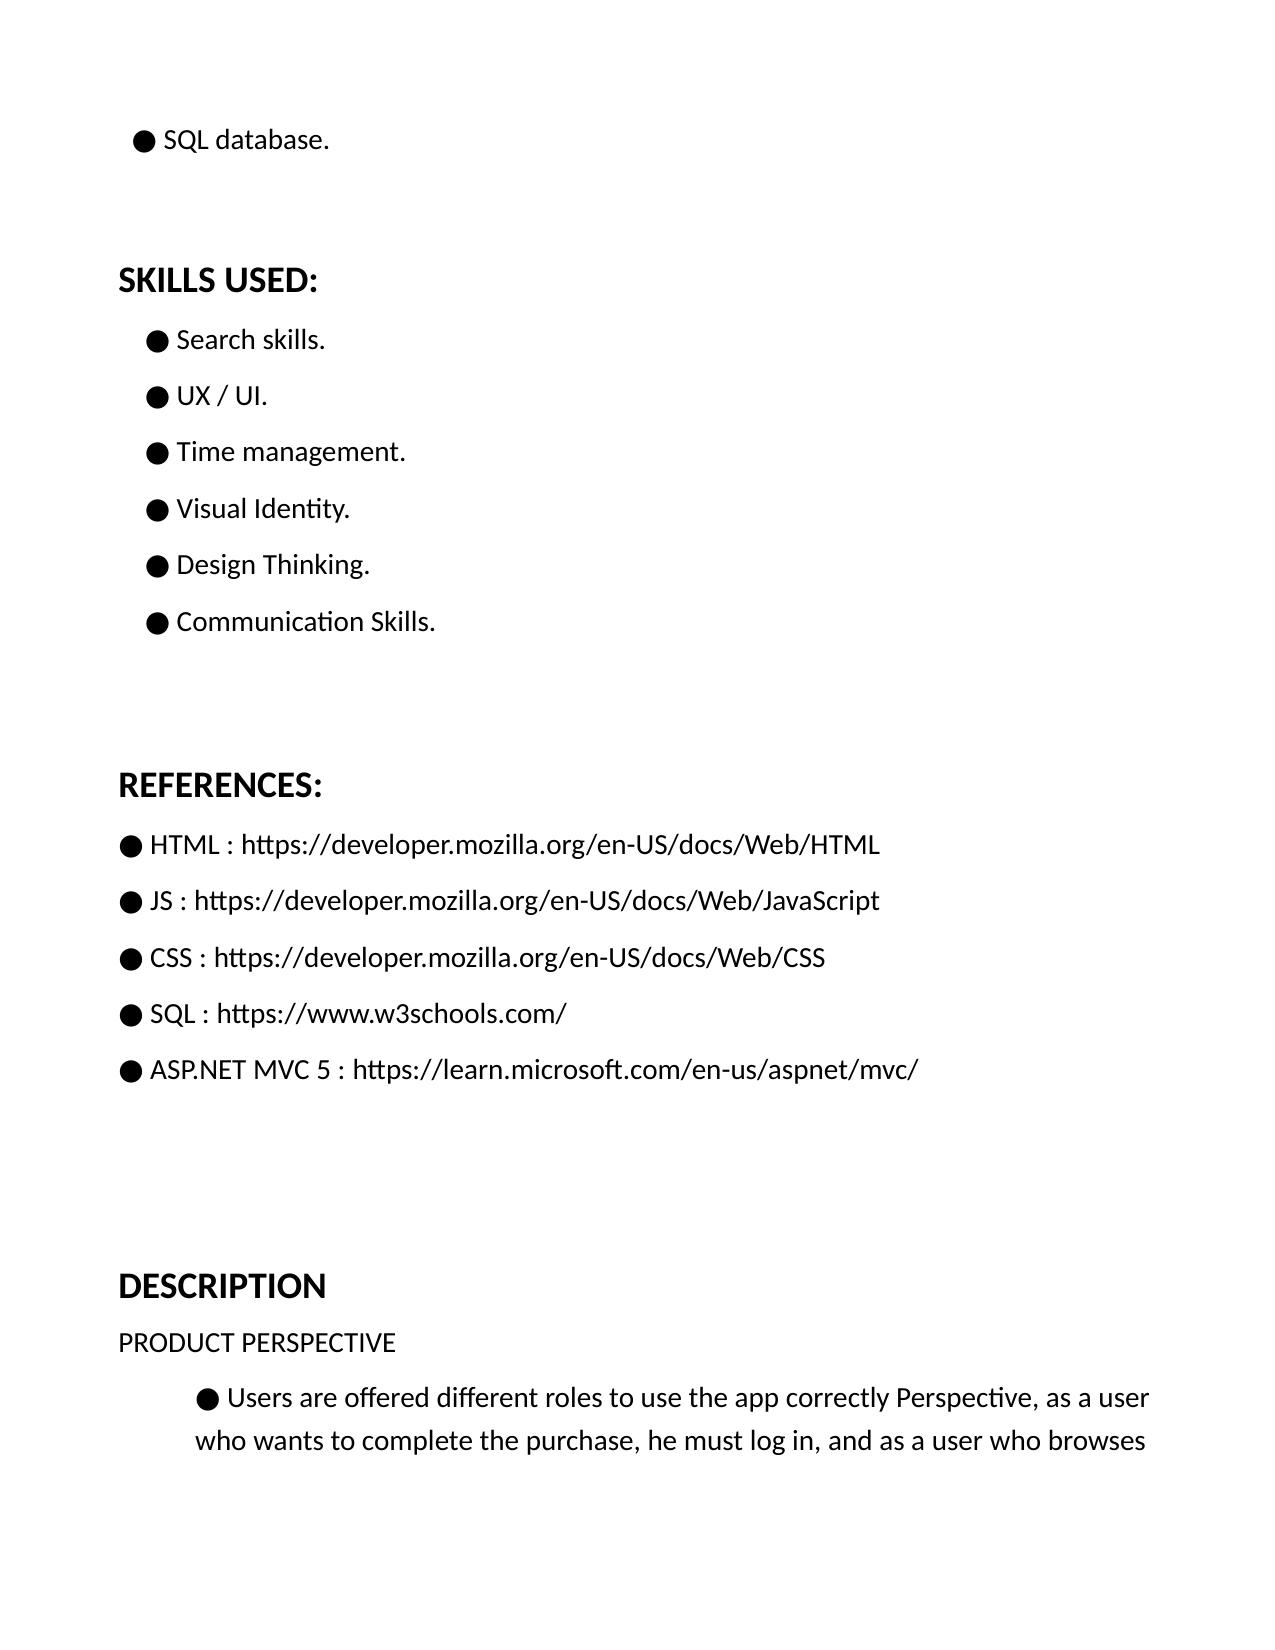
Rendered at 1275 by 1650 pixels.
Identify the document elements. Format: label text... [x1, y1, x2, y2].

text ● Visual Identity. [118, 487, 1157, 527]
text ● Search skills. [118, 318, 1157, 358]
text ● ASP.NET MVC 5 : https://learn.microsoft.com/en-us/aspnet/mvc/ [118, 1049, 1157, 1088]
text ● UX / UI. [118, 374, 1157, 414]
text ● Users are offered different roles to use the app correctly Perspective, as a user who wants to complete the purchase, he must log in, and as a user who browses [195, 1377, 1157, 1457]
text ● Communication Skills. [118, 600, 1157, 639]
text ● CSS : https://developer.mozilla.org/en-US/docs/Web/CSS [118, 936, 1157, 976]
text ● JS : https://developer.mozilla.org/en-US/docs/Web/JavaScript [118, 879, 1157, 919]
text ● SQL : https://www.w3schools.com/ [118, 992, 1157, 1032]
text SKILLS USED: [118, 256, 1157, 301]
text PRODUCT PERSPECTIVE [118, 1324, 1157, 1360]
text ● HTML : https://developer.mozilla.org/en-US/docs/Web/HTML [118, 823, 1157, 863]
text ● Time management. [118, 431, 1157, 470]
text ● Design Thinking. [118, 543, 1157, 583]
text DESCRIPTION [118, 1262, 1157, 1308]
text ● SQL database. [118, 118, 1157, 187]
text REFERENCES: [118, 761, 1157, 807]
